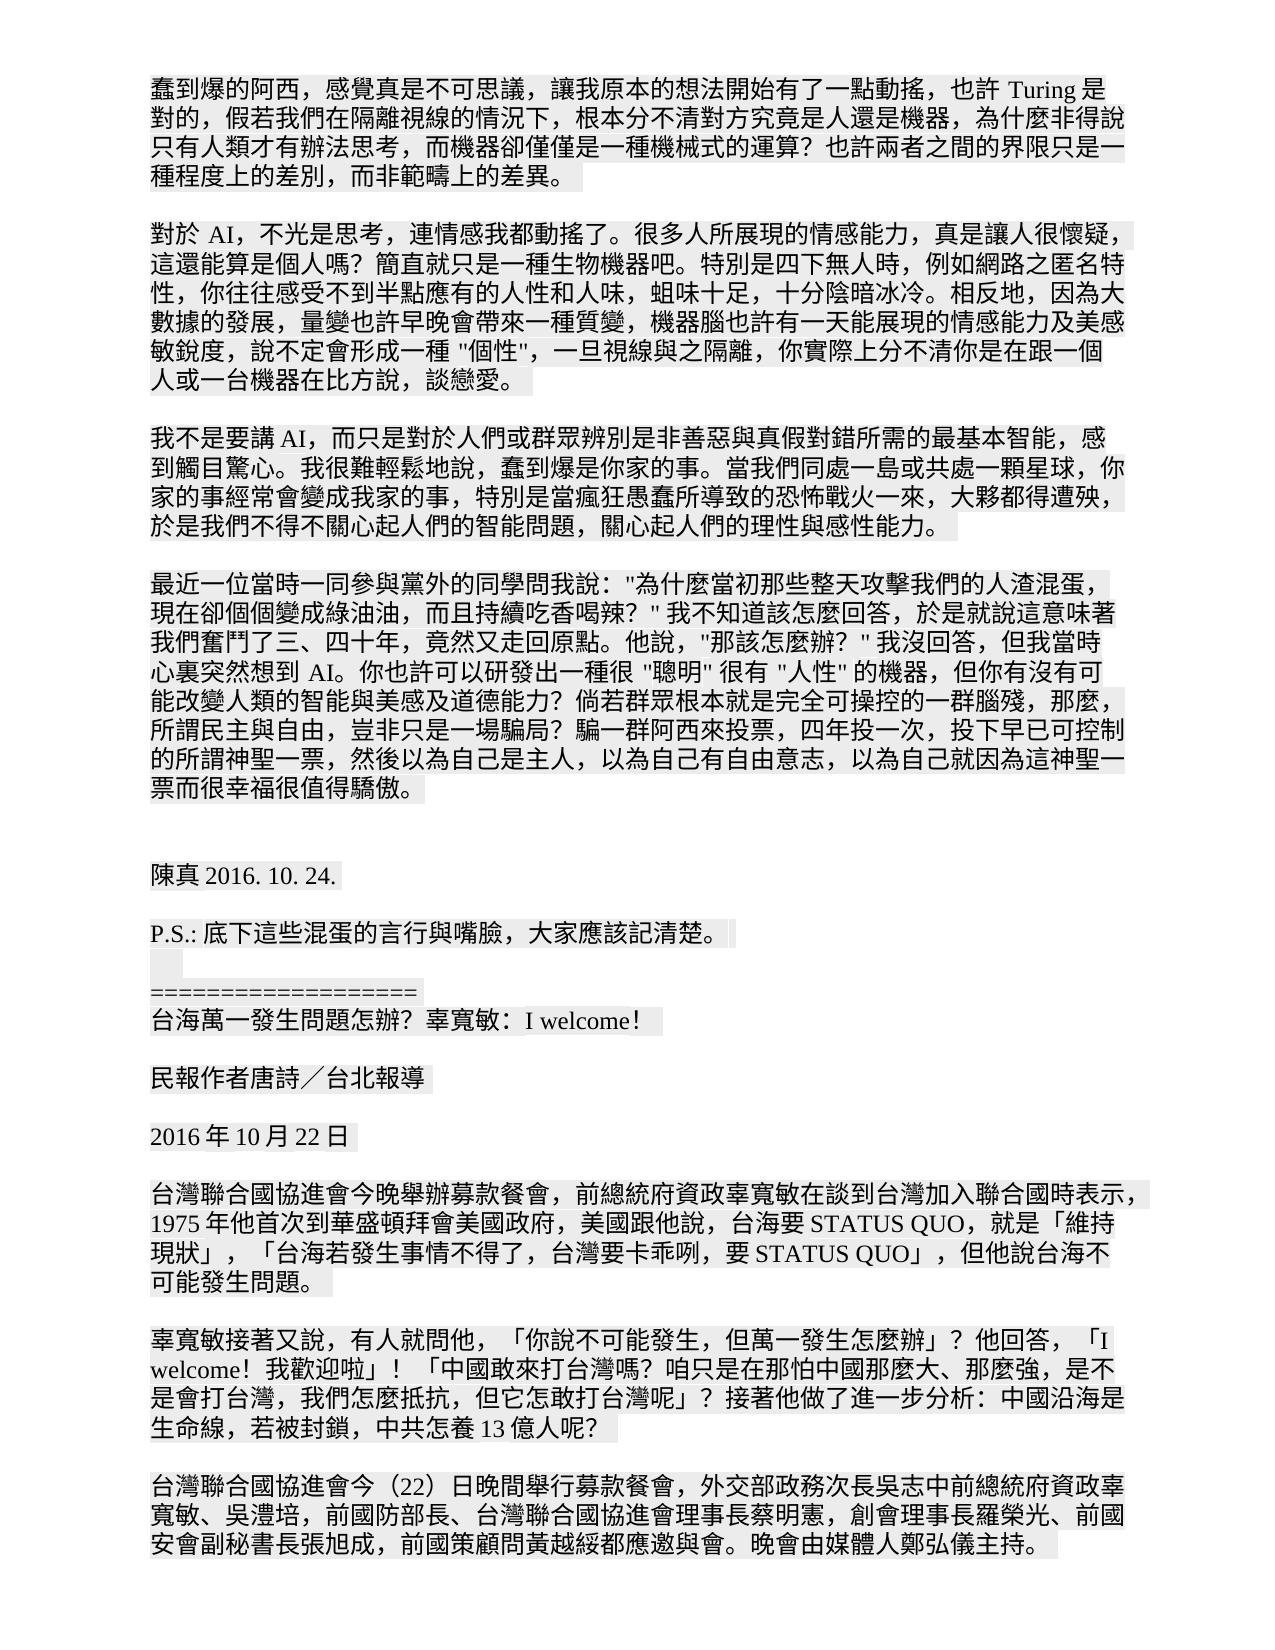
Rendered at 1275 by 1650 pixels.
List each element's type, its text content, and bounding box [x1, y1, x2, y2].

text 如果AI (人工智慧) 可以發展出一種智慧戰士或智慧飛彈，根據每個人長年的言行大數據分析，具有一種善惡辨別能力，看到好人或一般人就閃開，專門打人渣惡棍、無良政客、政治詐騙集團以及無恥文人，那麼，我是不反對戰爭的，而且相當樂意見到。 在成功研發出智慧戰士與智慧飛彈之前，另一個折衷辦法就是兩岸統獨盃擂台賽，巴勒網願意擔任評審團主席，立下生死狀，看是要打到死或打到吐血都可以。雙方推派代表參加，若嫌場面太小，那就集中在某個城市也行，兩邊就說好只打該城市，打到有一方投降為止。武器不限，只要不是核彈和生化武器都行，因為核污染和生化武器會擴散，會殃及無辜。 不管是否推派代表，凡是雙方檯面人物都必須強迫參戰，特別是那些藉以斂財奪權的口交型 (口頭交待型) 統獨人士們，必須排第一線，而且規定只能打到死為止，不能半途喊停。我真是很welcome這樣一種具有正義概念的戰爭。一般戰爭卻不是這樣。那些企圖引起戰火者，往往就是戰爭的受益人，從中海撈一頓，死是死一般人，他們及其家人卻更加逍遙自在，喝飽賺足。 仍然那些老話，我們應該譴責詐騙集團嗎？騙一次叫騙，如果騙一百次一千次，騙法完全一樣，但你仍然每一次都上當，這時候，該檢討的是受害者的智商，而不是政治詐騙集團的良心。他們要是有良心，還叫人渣騙子歹徒惡棍奸商無恥文人嗎？ 有個朋友，被騙了一百多萬，買了幾桶自來水。為什麼？因為販賣者告訴她，這是經過各方神佛一齊加持過的宇宙能量水，每天喝幾滴，百毒不侵，青春永駐。這麼蠢的鬼話也信？這樣的腦殘，連我都想對她行騙了。你跟她說，這明明就只是自來水，她不信，說你慧根不足。政治詐騙也一樣，蠢到爆的各種鳥話，居然也有人信，而且還為之熱血沸騰。 17年前寫了一篇 AI 的哲學論文，當時我是反對Alan Turing的想法的，我認為，人腦和機器腦之間有個範疇性 (categorical) 而難以跨越的鴻溝。可是，經過這麼多年，看了無數蠢到爆的阿西，感覺真是不可思議，讓我原本的想法開始有了一點動搖，也許 Turing是對的，假若我們在隔離視線的情況下，根本分不清對方究竟是人還是機器，為什麼非得說只有人類才有辦法思考，而機器卻僅僅是一種機械式的運算？也許兩者之間的界限只是一種程度上的差別，而非範疇上的差異。 對於 AI，不光是思考，連情感我都動搖了。很多人所展現的情感能力，真是讓人很懷疑，這還能算是個人嗎？簡直就只是一種生物機器吧。特別是四下無人時，例如網路之匿名特性，你往往感受不到半點應有的人性和人味，蛆味十足，十分陰暗冰冷。相反地，因為大數據的發展，量變也許早晚會帶來一種質變，機器腦也許有一天能展現的情感能力及美感敏銳度，說不定會形成一種 "個性"，一旦視線與之隔離，你實際上分不清你是在跟一個人或一台機器在比方說，談戀愛。 我不是要講AI，而只是對於人們或群眾辨別是非善惡與真假對錯所需的最基本智能，感到觸目驚心。我很難輕鬆地說，蠢到爆是你家的事。當我們同處一島或共處一顆星球，你家的事經常會變成我家的事，特別是當瘋狂愚蠢所導致的恐怖戰火一來，大夥都得遭殃，於是我們不得不關心起人們的智能問題，關心起人們的理性與感性能力。 最近一位當時一同參與黨外的同學問我說："為什麼當初那些整天攻擊我們的人渣混蛋，現在卻個個變成綠油油，而且持續吃香喝辣？" 我不知道該怎麼回答，於是就說這意味著我們奮鬥了三、四十年，竟然又走回原點。他說，"那該怎麼辦？" 我沒回答，但我當時心裏突然想到 AI。你也許可以研發出一種很 "聰明" 很有 "人性" 的機器，但你有沒有可能改變人類的智能與美感及道德能力？倘若群眾根本就是完全可操控的一群腦殘，那麼，所謂民主與自由，豈非只是一場騙局？騙一群阿西來投票，四年投一次，投下早已可控制的所謂神聖一票，然後以為自己是主人，以為自己有自由意志，以為自己就因為這神聖一票而很幸福很值得驕傲。 陳真2016. 10. 24. P.S.: 底下這些混蛋的言行與嘴臉，大家應該記清楚。 =================== 台海萬一發生問題怎辦？辜寬敏：I welcome！ 民報作者唐詩／台北報導 2016年10月22日 台灣聯合國協進會今晚舉辦募款餐會，前總統府資政辜寬敏在談到台灣加入聯合國時表示，1975年他首次到華盛頓拜會美國政府，美國跟他說，台海要STATUS QUO，就是「維持現狀」，「台海若發生事情不得了，台灣要卡乖咧，要STATUS QUO」，但他說台海不可能發生問題。 辜寬敏接著又說，有人就問他，「你說不可能發生，但萬一發生怎麼辦」？他回答，「I welcome！我歡迎啦」！「中國敢來打台灣嗎？咱只是在那怕中國那麼大、那麼強，是不是會打台灣，我們怎麼抵抗，但它怎敢打台灣呢」？接著他做了進一步分析：中國沿海是生命線，若被封鎖，中共怎養13億人呢？ 台灣聯合國協進會今（22）日晚間舉行募款餐會，外交部政務次長吳志中前總統府資政辜寬敏、吳澧培，前國防部長、台灣聯合國協進會理事長蔡明憲，創會理事長羅榮光、前國安會副秘書長張旭成，前國策顧問黃越綏都應邀與會。晚會由媒體人鄭弘儀主持。 民進黨副秘書長徐佳青則是代表主席蔡英文前來致意，此外包括民進黨立委羅致政、時代力量黨秘書長陳惠敏也出席今晚餐會。餐會席開40桌，場面熱烈。 辜寬敏致詞時則表示，他曾在口述歷史的書中提及，台灣不用加入聯合國，應等聯合國來邀請，「台灣經濟也很好，制度也好，教育水準也很好，世界上200個國家，像台灣這麼好的國家，卻要台灣人自己大小聲要加入」，應該是它要來邀請才加入。 辜寬敏表示，以前中國毛澤東時代說，中國人沒褲子穿也沒關係，我們需要核子炸彈，但現在的中國沒靠外國怎麼生存？「台灣發生問題，中國的生命線，也就是沿海若發生問題，被其他國封鎖起來，中國共產黨有辦法養十三億人嗎」？所以它只是在嚇而已，不用怕他們。 他也說，中國領導人習近平對台灣態度沒改善，愈來愈傲慢，「但是這輸贏，是我們贏他們輸，因為習近平有任期，五年後就要下來，台灣沒任期，我們再三十年、五十年，台灣一定贏，「加入聯合國我們一定做得到」，期勉大家繼續努力。 辜寬敏說完後，主持人鄭弘儀幽默表示，「你剛才演講超時一百分鐘，超時要罰錢，一分鐘罰一萬，要罰一百萬，我們把錢捐給TAIUNA（台灣聯合國協進會）好不好」？在場都熱烈鼓掌。 吳澧培批評，李大維部長「我在前幾天說，他心不在台灣，我後來想一想，不只心不在台灣，而且非常短視」。 他批評，李大維不了解台灣加入聯合國是一種運動，「運動的本質就是不計較，不管多久、多困難，我們就一直做下去，做到成功為止」，他不曉得這是一種運動，所以很短視。第二，李大維不曉得我們（加入聯合國）已經走了九十九哩了，「最後只有一哩，我們就要成功了」。 「為什麼說很快就要成功了？因為國際情勢沒像今天這麼好過！美國重返太平洋、亞洲，和中國衝突愈來愈嚴重，南海的衝突什麼時候要變成軍事的衝突，我們都不敢說」。 第二，吳澧培表示，菲律賓跟美國交惡「我很高興」，因為加深台灣跟美國之間的bargaining power（討價還價的力量）：美國在亞太沒有了菲律賓，台灣的地位愈形重要，所以他認為這也是國際形勢大好的原因之一。 第三，他說，中國內部矛盾衝突愈來愈嚴重，經濟成長愈來愈低，甚至國際經濟學家預測，近期會有「硬著陸」。有三個因素在那，我認為國際形勢對我們很有利。國內來講，公民意識抬頭，台灣人對主權的要求，有這麼樣熱誠過嗎？ 「你曾經看過準大法官在立法院敢說，我不想唱國歌，這不是我要唱的國歌，這情形過去發生過嗎」？多少青年人站出來了，所謂『自然獨』，這些人為了保家衛國，很堅持本土意識，在在顯示內部力量也起來了，機會也來了，所以我們要加入聯合國愈來愈近了」，吳澧培說。 之後他話鋒一轉表示，「雖然我們的政府已輪替，立法院也是多數了，要繼續鞭策鼓勵政府，一定要有理想，一定要有一個終極的目標，這個我還沒聽到」；要大家一起來鞭策政府，一定要走對的路。 吳澧培表示，雖然有這麼多好的因素，但二件事一定要做到，「一個是國家的正常化，制憲、正名是兩樣最重要的」，「大家都說台獨，台獨就台獨嘛，有什麼不好」？正名的話，國際上人家不把你當國家，怎進入聯合國呢？所以要雙管齊下，一起來努力。 「雖然說是最後一哩路，但黎明之間很艱難的」，吳澧培強調，中國從外面打壓愈加嚴厲，國內反動勢力也在做垂死掙扎，「大家都知道，誰在做垂死的掙扎，我們一定要讓它從地球消失為止，好不好」？台下一片叫好。 [150, 75, 1125, 1559]
